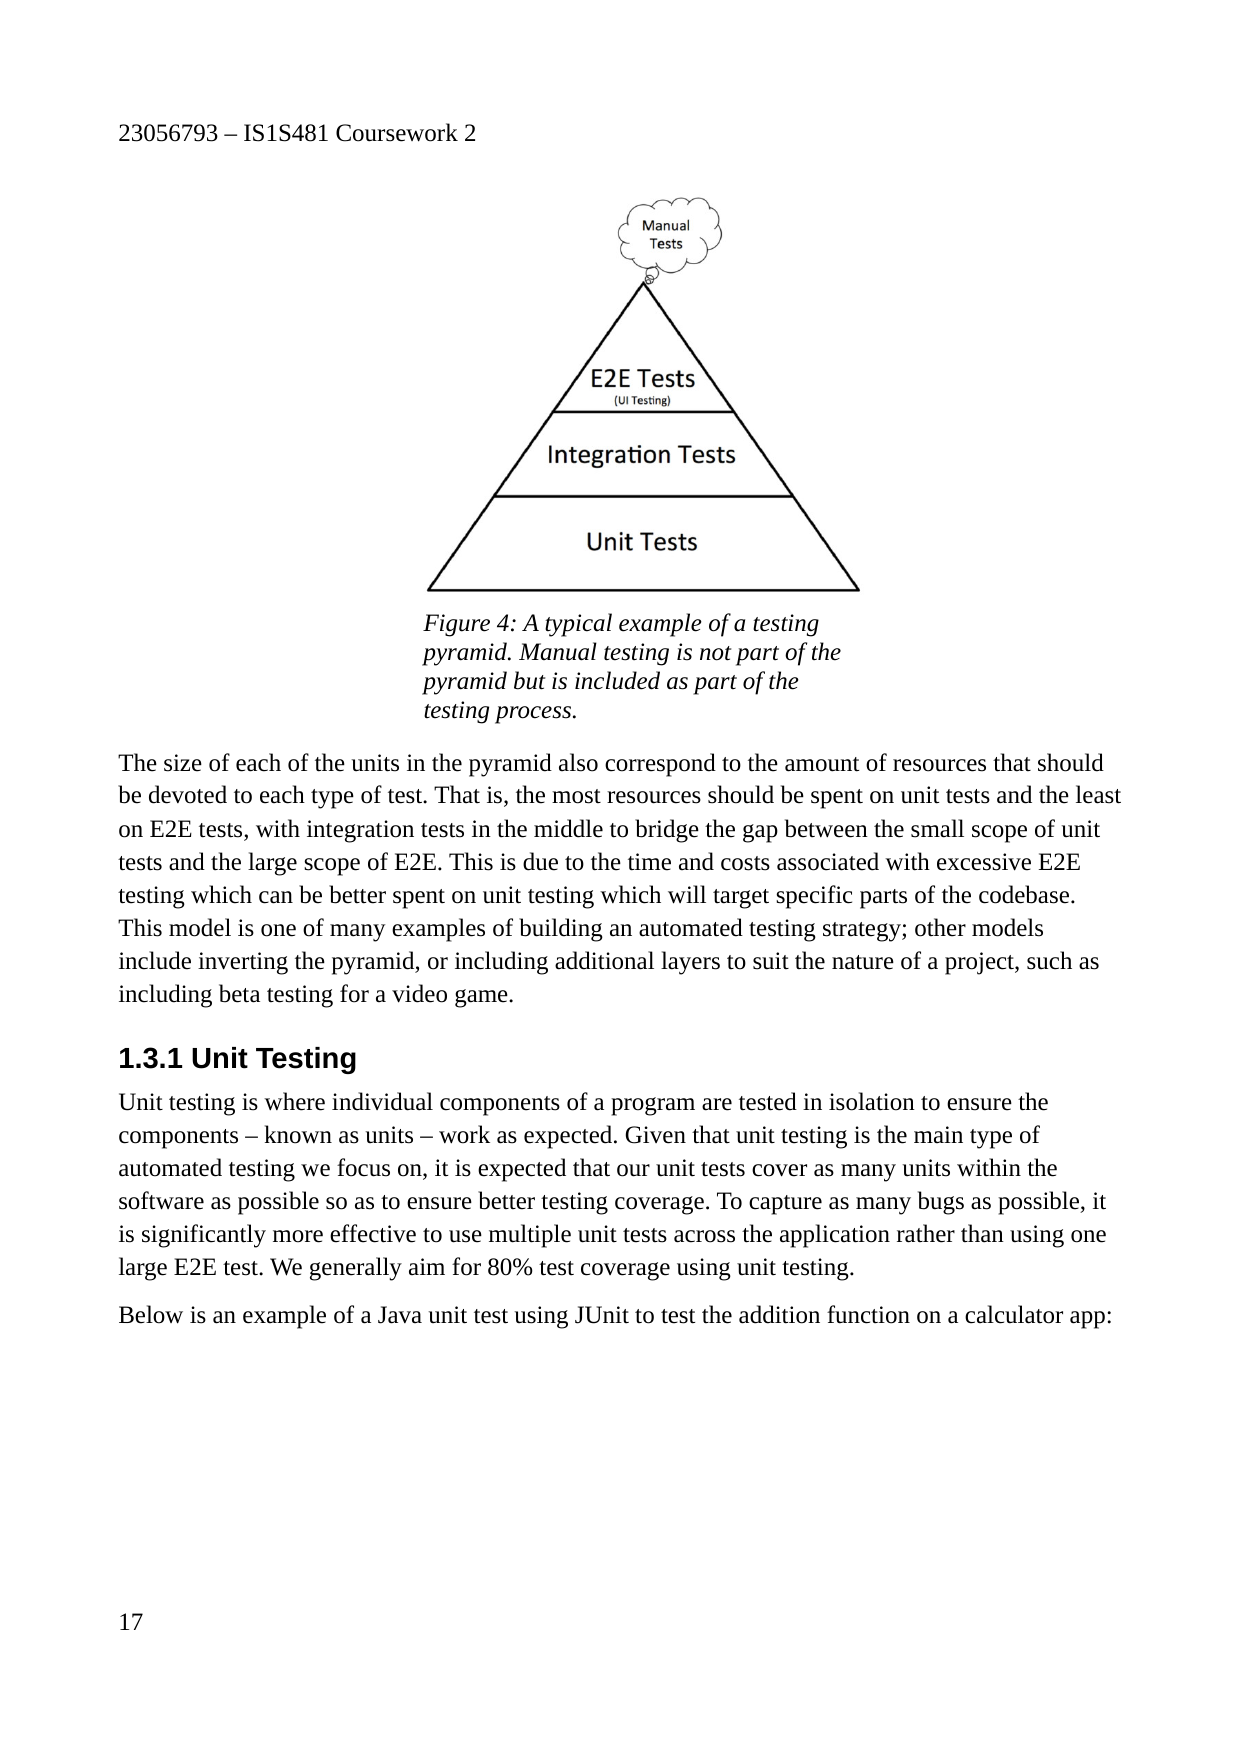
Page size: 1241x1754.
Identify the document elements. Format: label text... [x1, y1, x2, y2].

text Unit testing is where individual components of a program are tested in isolation to ensure the components – known as units – work as expected. Given that unit testing is the main type of automated testing we focus on, it is expected that our unit tests cover as many units within the software as possible so as to ensure better testing coverage. To capture as many bugs as possible, it is significantly more effective to use multiple unit tests across the application rather than using one large E2E test. We generally aim for 80% test coverage using unit testing. [118, 1087, 1122, 1281]
subtitle 1.3.1 Unit Testing [118, 1041, 1122, 1074]
picture [423, 192, 864, 596]
text The size of each of the units in the pyramid also correspond to the amount of resources that should be devoted to each type of test. That is, the most resources should be spent on unit tests and the least on E2E tests, with integration tests in the middle to bridge the gap between the small scope of unit tests and the large scope of E2E. This is due to the time and costs associated with excessive E2E testing which can be better spent on unit testing which will target specific parts of the codebase. This model is one of many examples of building an automated testing strategy; other models include inverting the pyramid, or including additional layers to suit the nature of a project, such as including beta testing for a video game. [118, 748, 1122, 1007]
text Below is an example of a Java unit test using JUnit to test the addition function on a calculator app: [118, 1300, 1122, 1328]
text Figure 4: A typical example of a testing pyramid. Manual testing is not part of the pyramid but is included as part of the testing process. [423, 596, 864, 723]
